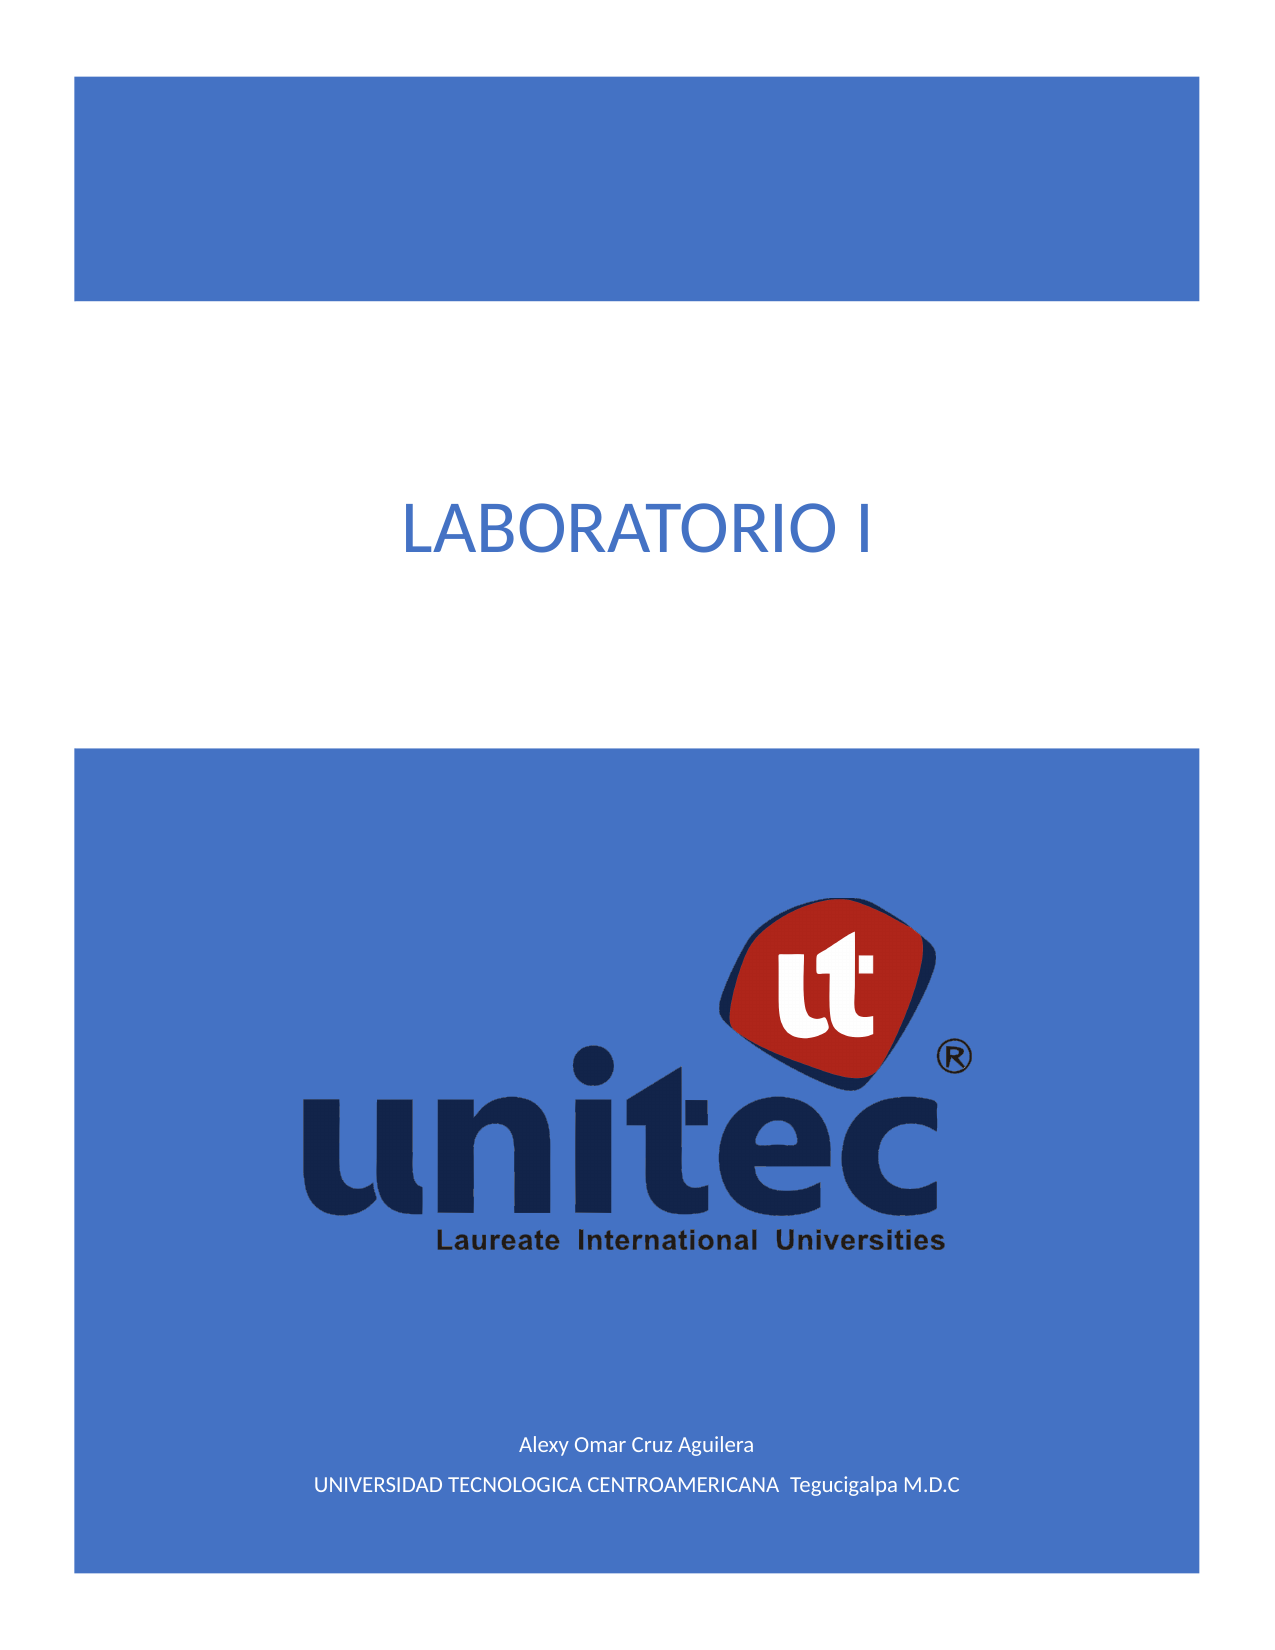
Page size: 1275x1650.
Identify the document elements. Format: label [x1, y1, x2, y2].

picture [303, 898, 972, 1250]
